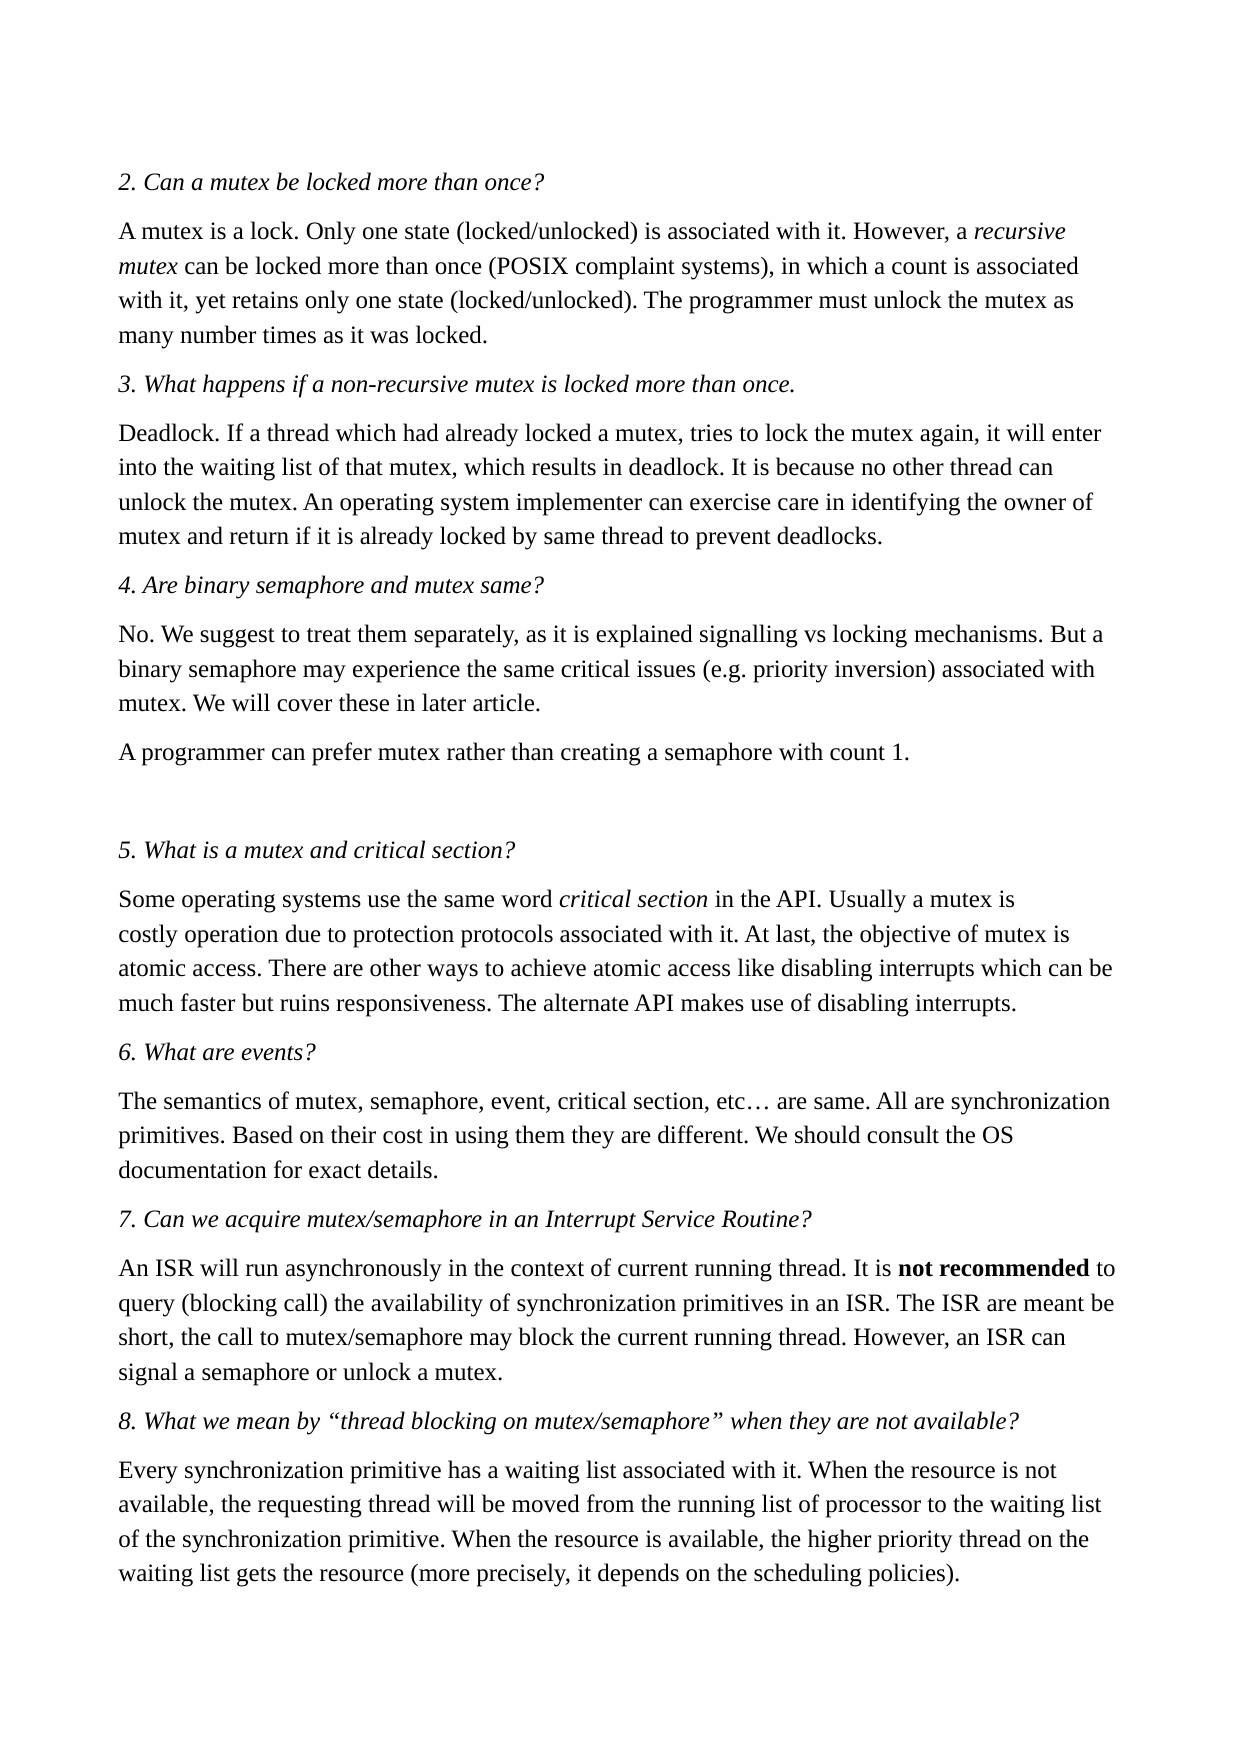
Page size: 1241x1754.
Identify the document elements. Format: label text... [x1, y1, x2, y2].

text An ISR will run asynchronously in the context of current running thread. It is not recommended to query (blocking call) the availability of synchronization primitives in an ISR. The ISR are meant be short, the call to mutex/semaphore may block the current running thread. However, an ISR can signal a semaphore or unlock a mutex. [118, 1253, 1122, 1385]
text 3. What happens if a non-recursive mutex is locked more than once. [118, 369, 1122, 397]
text A mutex is a lock. Only one state (locked/unlocked) is associated with it. However, a recursive mutex can be locked more than once (POSIX complaint systems), in which a count is associated with it, yet retains only one state (locked/unlocked). The programmer must unlock the mutex as many number times as it was locked. [118, 216, 1122, 348]
text 8. What we mean by “thread blocking on mutex/semaphore” when they are not available? [118, 1406, 1122, 1434]
text No. We suggest to treat them separately, as it is explained signalling vs locking mechanisms. But a binary semaphore may experience the same critical issues (e.g. priority inversion) associated with mutex. We will cover these in later article. [118, 619, 1122, 717]
text Deadlock. If a thread which had already locked a mutex, tries to lock the mutex again, it will enter into the waiting list of that mutex, which results in deadlock. It is because no other thread can unlock the mutex. An operating system implementer can exercise care in identifying the owner of mutex and return if it is already locked by same thread to prevent deadlocks. [118, 418, 1122, 550]
text 2. Can a mutex be locked more than once? [118, 167, 1122, 196]
text A programmer can prefer mutex rather than creating a semaphore with count 1. [118, 737, 1122, 766]
text 7. Can we acquire mutex/semaphore in an Interrupt Service Routine? [118, 1204, 1122, 1233]
text 6. What are events? [118, 1037, 1122, 1066]
text 4. Are binary semaphore and mutex same? [118, 570, 1122, 599]
text The semantics of mutex, semaphore, event, critical section, etc… are same. All are synchronization primitives. Based on their cost in using them they are different. We should consult the OS documentation for exact details. [118, 1086, 1122, 1184]
text Some operating systems use the same word critical section in the API. Usually a mutex is costly operation due to protection protocols associated with it. At last, the objective of mutex is atomic access. There are other ways to achieve atomic access like disabling interrupts which can be much faster but ruins responsiveness. The alternate API makes use of disabling interrupts. [118, 884, 1122, 1017]
text 5. What is a mutex and critical section? [118, 836, 1122, 864]
text Every synchronization primitive has a waiting list associated with it. When the resource is not available, the requesting thread will be moved from the running list of processor to the waiting list of the synchronization primitive. When the resource is available, the higher priority thread on the waiting list gets the resource (more precisely, it depends on the scheduling policies). [118, 1455, 1122, 1587]
